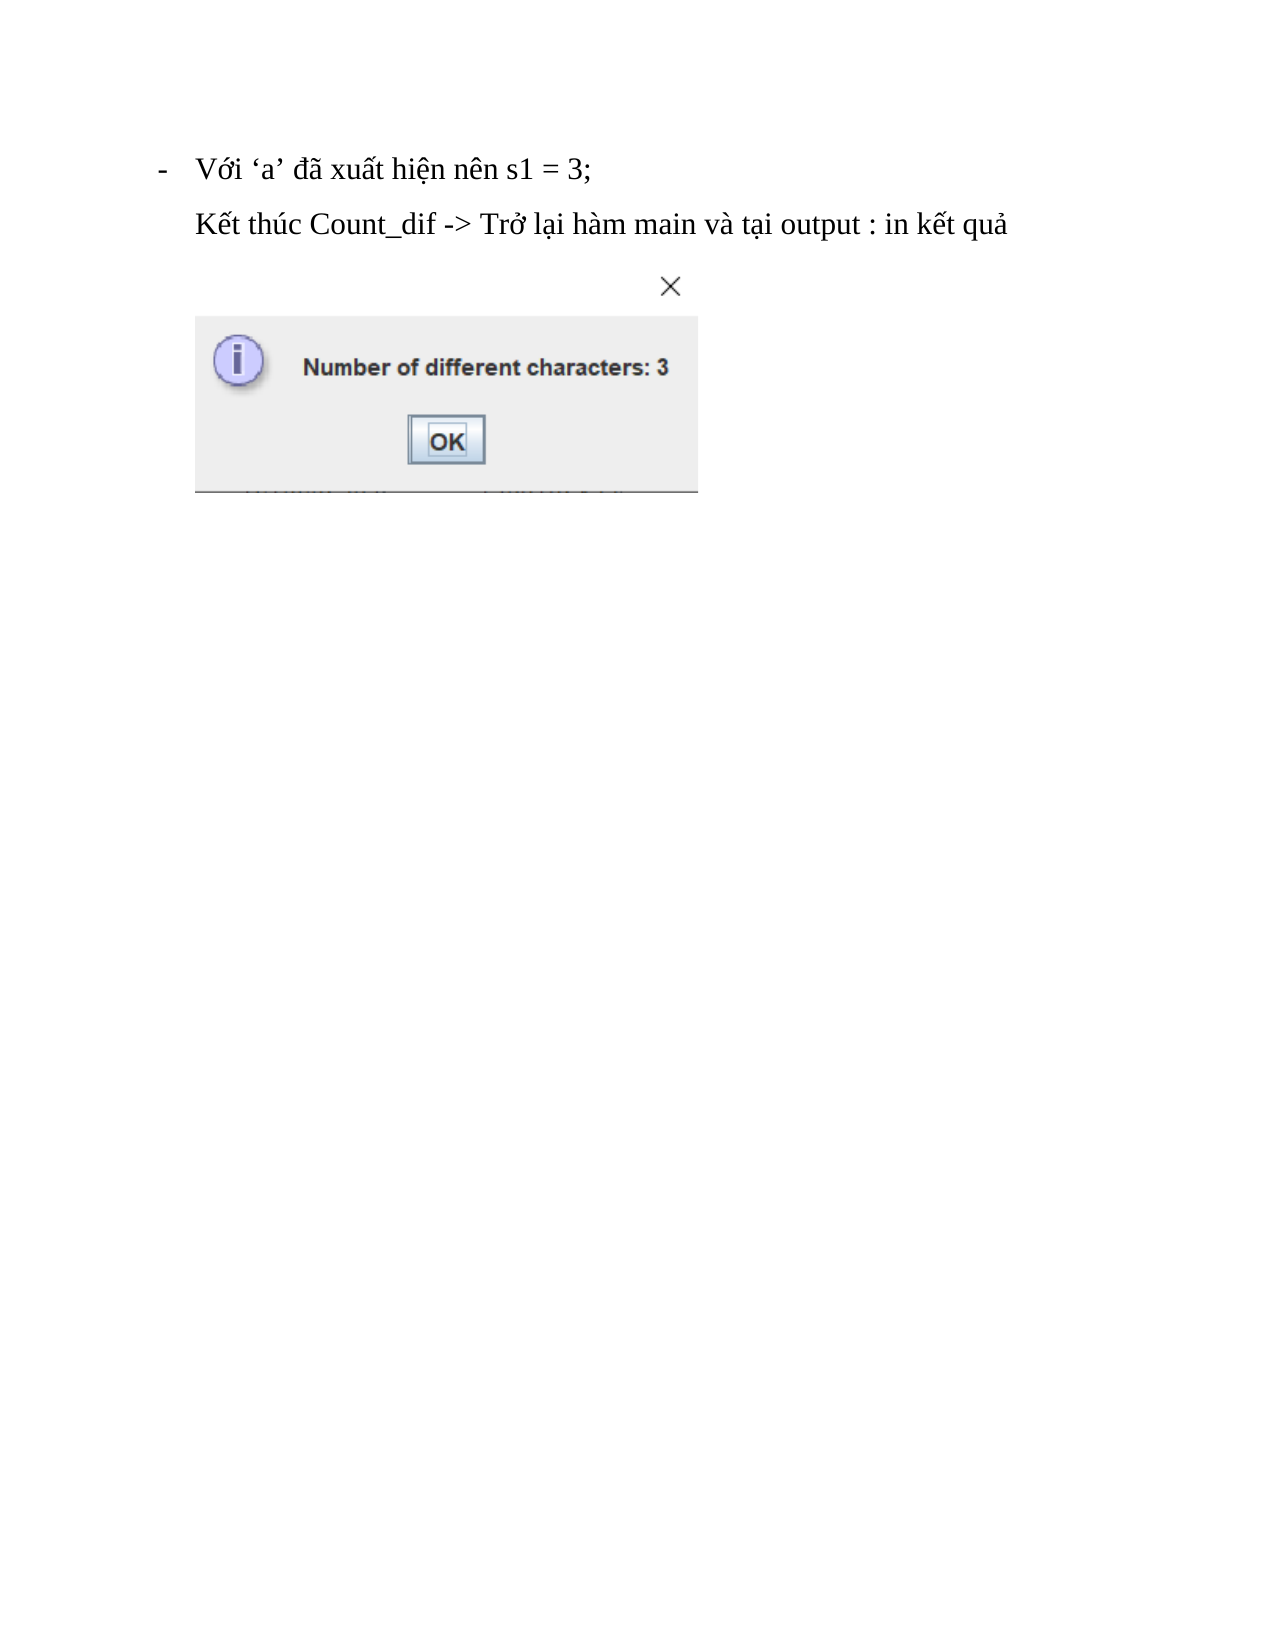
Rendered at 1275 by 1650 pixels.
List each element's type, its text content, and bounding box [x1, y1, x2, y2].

list Kết thúc Count_dif -> Trở lại hàm main và tại output : in kết quả [195, 205, 1125, 241]
list Với ‘a’ đã xuất hiện nên s1 = 3; [157, 150, 1125, 186]
